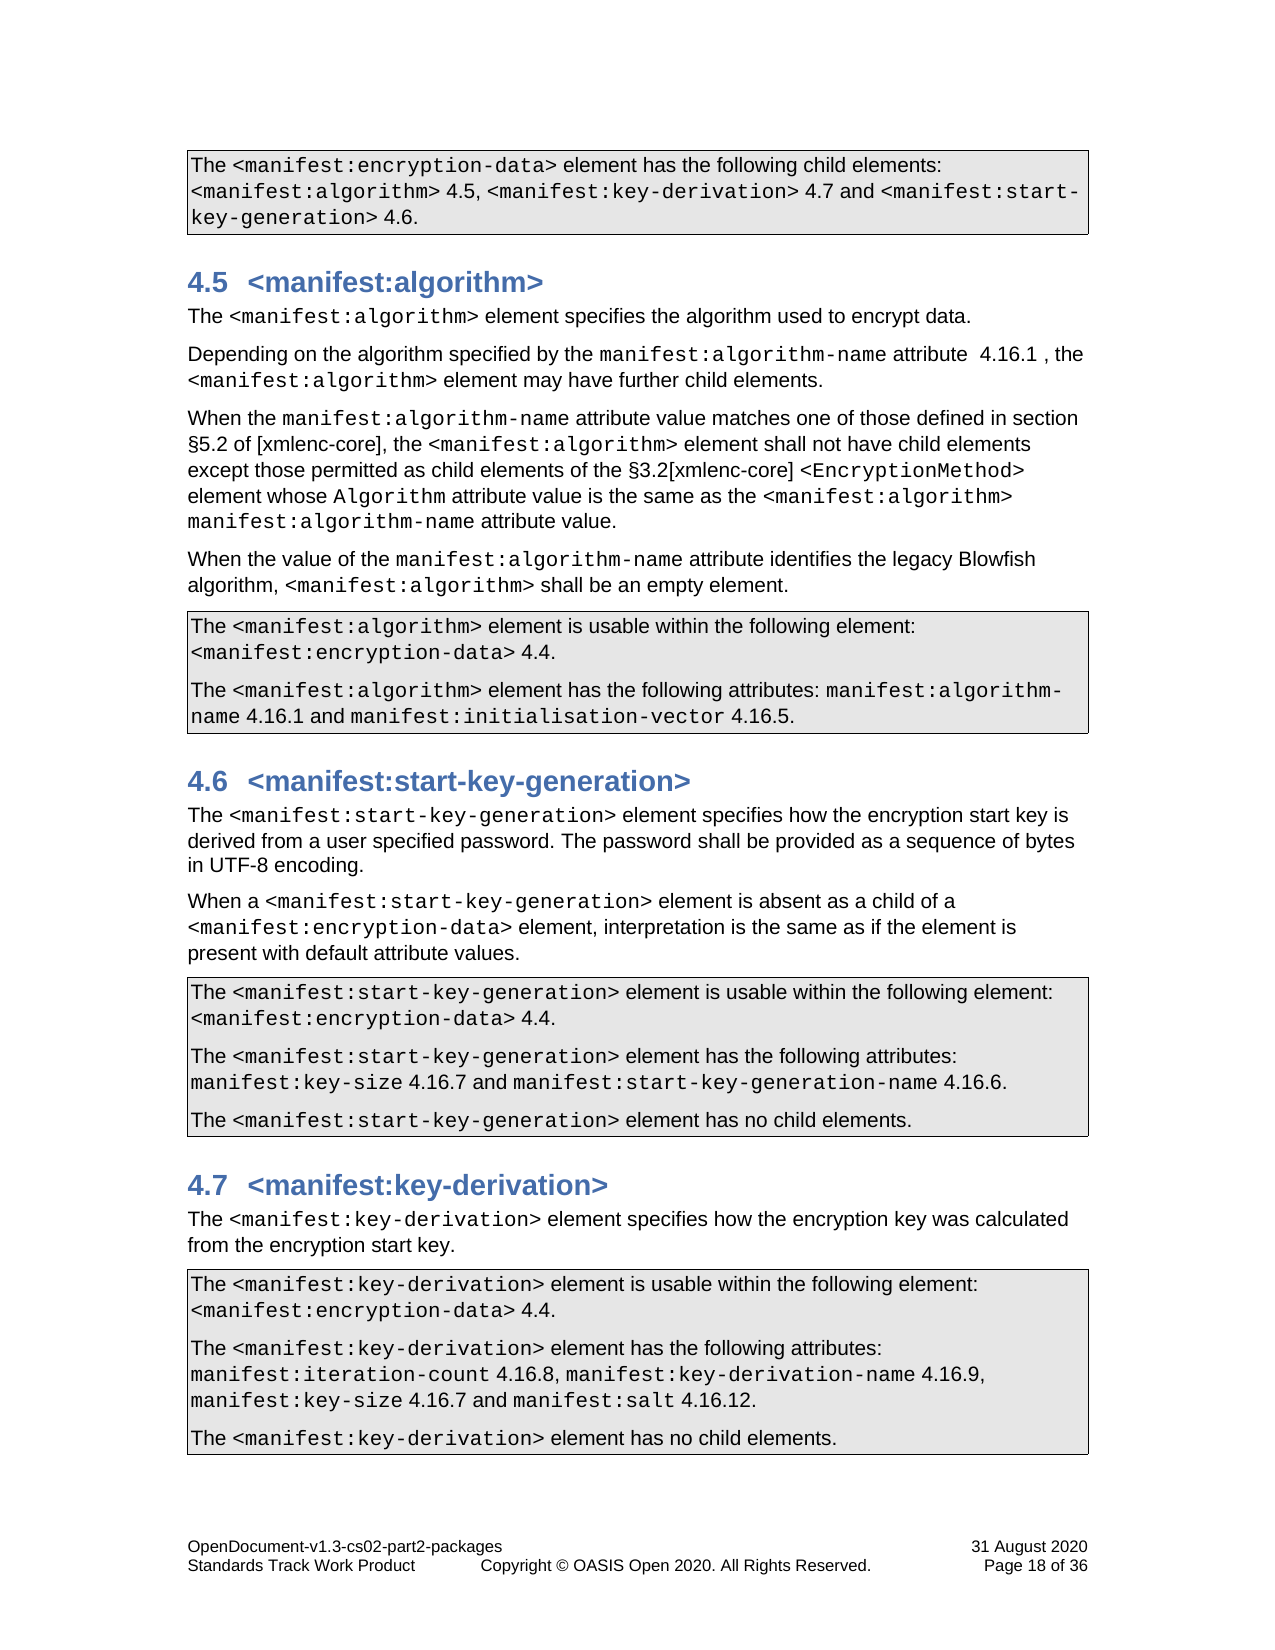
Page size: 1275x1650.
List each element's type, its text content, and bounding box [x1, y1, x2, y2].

list The <manifest:key-derivation> element has no child elements. [188, 1422, 1088, 1454]
list The <manifest:algorithm> element is usable within the following element: <manifest:encryption-data> 4.4. [188, 612, 1088, 666]
list The <manifest:algorithm> element has the following attributes: manifest:algorithm-name 4.16.1 and manifest:initialisation-vector 4.16.5. [188, 675, 1088, 733]
list The <manifest:start-key-generation> element has the following attributes: manifest:key-size 4.16.7 and manifest:start-key-generation-name 4.16.6. [188, 1041, 1088, 1095]
text The <manifest:start-key-generation> element specifies how the encryption start key is derived from a user specified password. The password shall be provided as a sequence of bytes in UTF-8 encoding. [187, 803, 1088, 877]
text When the value of the manifest:algorithm-name attribute identifies the legacy Blowfish algorithm, <manifest:algorithm> shall be an empty element. [187, 547, 1088, 599]
list The <manifest:start-key-generation> element is usable within the following element: <manifest:encryption-data> 4.4. [188, 978, 1088, 1032]
subtitle <manifest:algorithm> [187, 265, 1088, 298]
list The <manifest:encryption-data> element has the following child elements: <manifest:algorithm> 4.5, <manifest:key-derivation> 4.7 and <manifest:start-key-generation> 4.6. [188, 151, 1088, 234]
subtitle <manifest:key-derivation> [187, 1167, 1088, 1201]
list The <manifest:start-key-generation> element has no child elements. [188, 1104, 1088, 1136]
text The <manifest:algorithm> element specifies the algorithm used to encrypt data. [187, 304, 1088, 330]
text When the manifest:algorithm-name attribute value matches one of those defined in section §5.2 of [xmlenc-core], the <manifest:algorithm> element shall not have child elements except those permitted as child elements of the §3.2[xmlenc-core] <EncryptionMethod> element whose Algorithm attribute value is the same as the <manifest:algorithm> manifest:algorithm-name attribute value. [187, 406, 1088, 535]
text Depending on the algorithm specified by the manifest:algorithm-name attribute 4.16.1 , the <manifest:algorithm> element may have further child elements. [187, 342, 1088, 394]
list The <manifest:key-derivation> element has the following attributes: manifest:iteration-count 4.16.8, manifest:key-derivation-name 4.16.9, manifest:key-size 4.16.7 and manifest:salt 4.16.12. [188, 1333, 1088, 1413]
text The <manifest:key-derivation> element specifies how the encryption key was calculated from the encryption start key. [187, 1207, 1088, 1257]
list The <manifest:key-derivation> element is usable within the following element: <manifest:encryption-data> 4.4. [188, 1270, 1088, 1324]
subtitle <manifest:start-key-generation> [187, 764, 1088, 797]
text When a <manifest:start-key-generation> element is absent as a child of a <manifest:encryption-data> element, interpretation is the same as if the element is present with default attribute values. [187, 889, 1088, 965]
